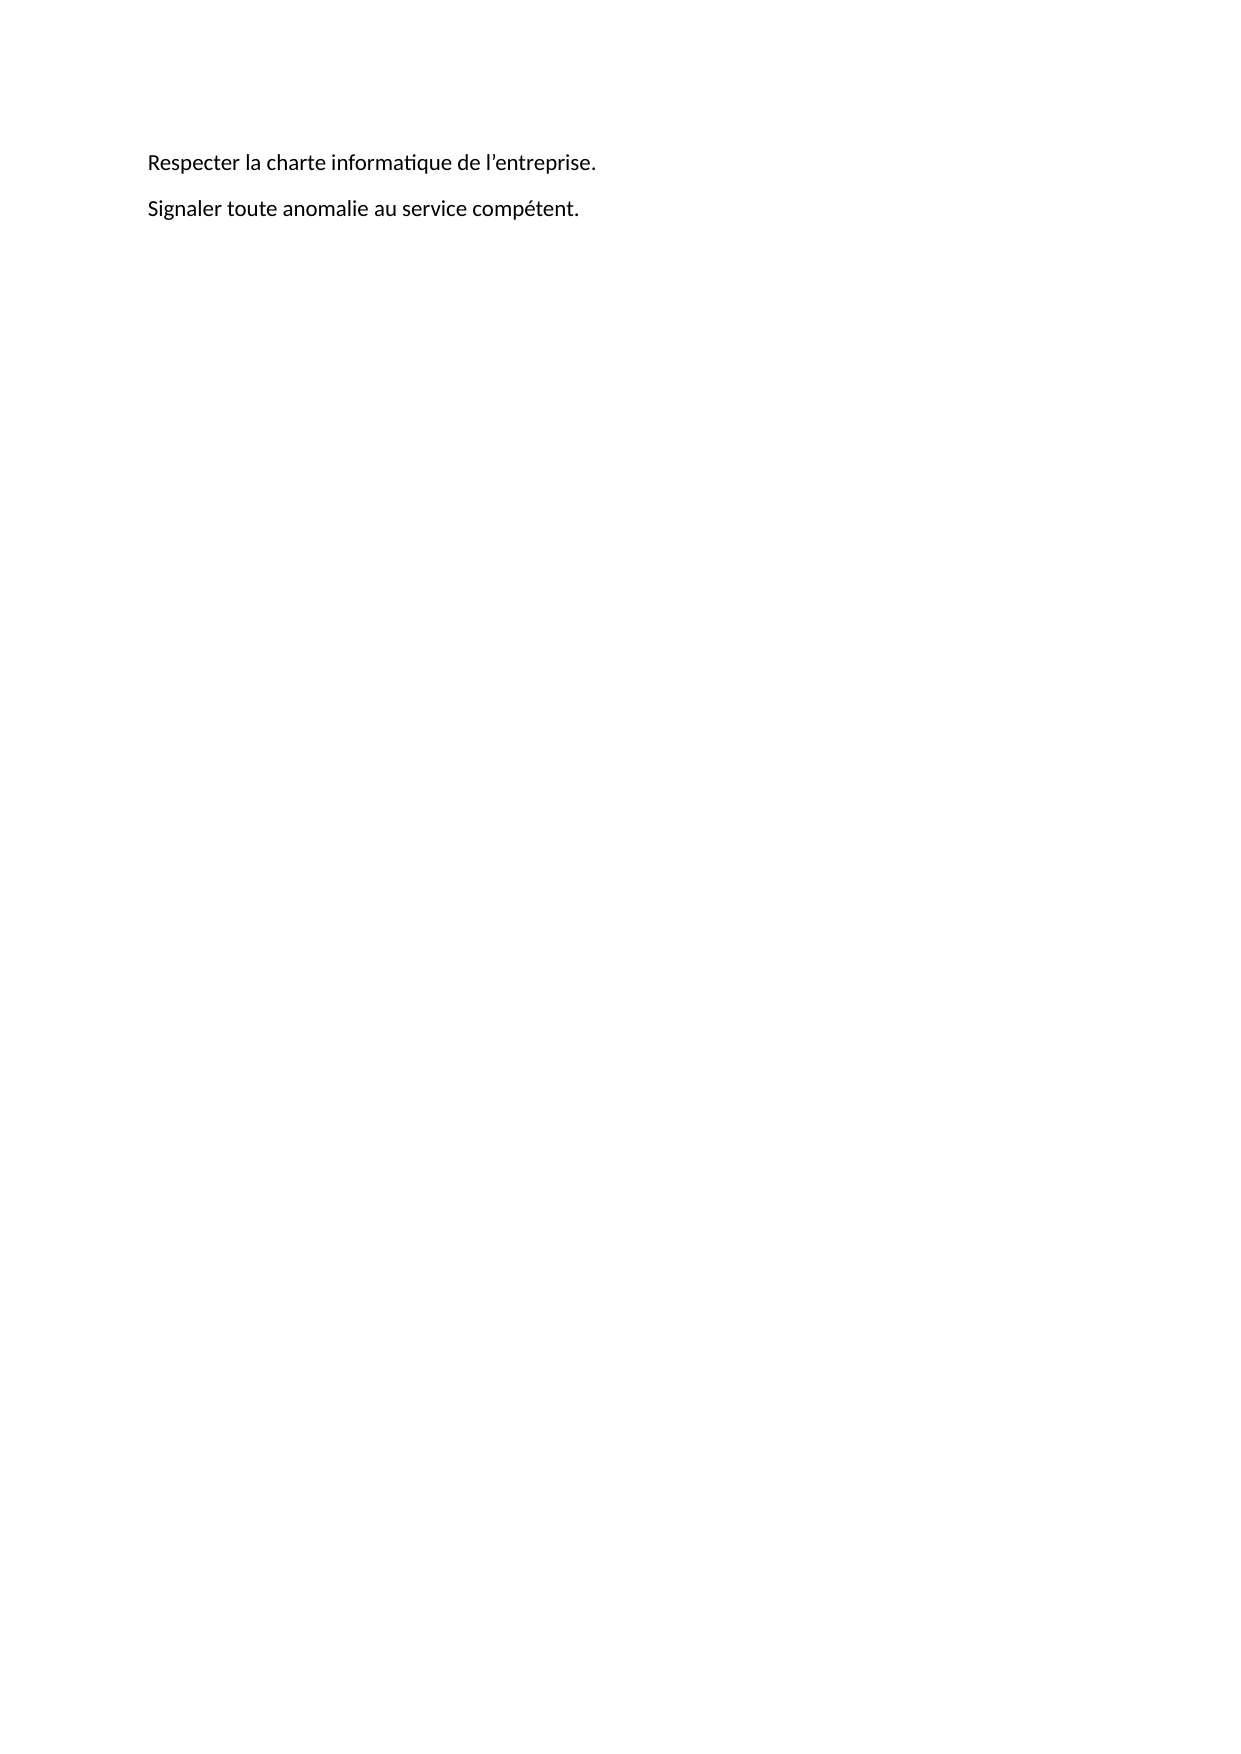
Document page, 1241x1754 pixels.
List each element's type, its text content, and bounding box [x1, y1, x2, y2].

text Respecter la charte informatique de l’entreprise. [148, 148, 1093, 176]
text Signaler toute anomalie au service compétent. [148, 194, 1093, 222]
